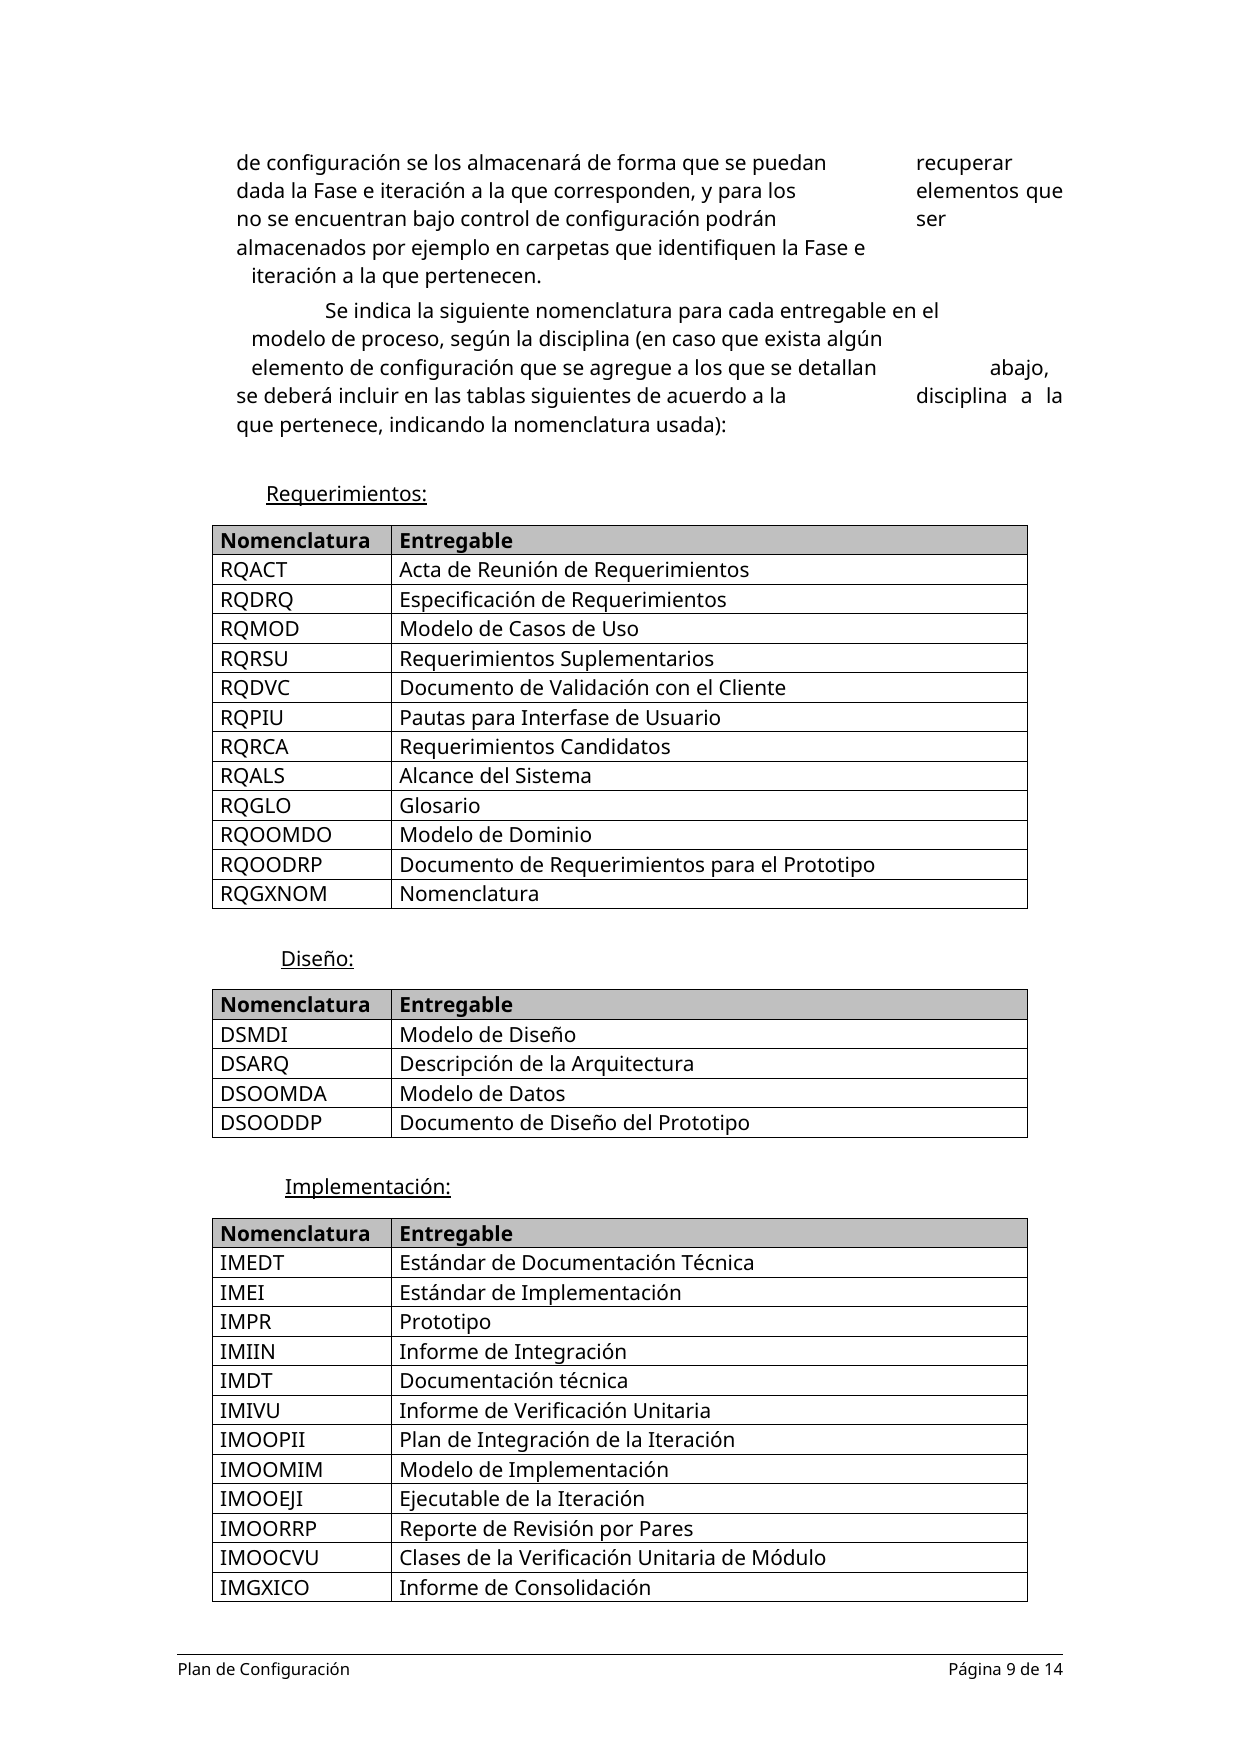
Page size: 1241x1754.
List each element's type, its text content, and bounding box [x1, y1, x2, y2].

text de configuración se los almacenará de forma que se puedan recuperar dada la Fase e iteración a la que corresponden, y para los elementos que no se encuentran bajo control de configuración podrán ser almacenados por ejemplo en carpetas que identifiquen la Fase e iteración a la que pertenecen. [236, 148, 1063, 290]
table_cell Modelo de Casos de Uso [392, 614, 1027, 643]
table_cell Informe de Integración [392, 1337, 1027, 1365]
table_cell Glosario [392, 791, 1027, 819]
table_cell IMEI [213, 1278, 391, 1306]
table_cell Modelo de Dominio [392, 821, 1027, 849]
table_cell Documentación técnica [392, 1366, 1027, 1395]
table_cell IMDT [213, 1366, 391, 1395]
table_cell IMOORRP [213, 1514, 391, 1542]
table_cell Especificación de Requerimientos [392, 585, 1027, 613]
table_cell Nomenclatura [392, 880, 1027, 908]
table_cell Requerimientos Suplementarios [392, 644, 1027, 672]
table_cell RQOOMDO [213, 821, 391, 849]
table_cell IMGXICO [213, 1573, 391, 1601]
table_cell Estándar de Documentación Técnica [392, 1248, 1027, 1277]
table_header Nomenclatura [213, 526, 391, 554]
text Diseño: [281, 944, 1063, 972]
text Se indica la siguiente nomenclatura para cada entregable en el modelo de proceso, según la disciplina (en caso que exista algún elemento de configuración que se agregue a los que se detallan abajo, se deberá incluir en las tablas siguientes de acuerdo a la disciplina a la que pertenece, indicando la nomenclatura usada): [236, 296, 1063, 438]
table_cell Reporte de Revisión por Pares [392, 1514, 1027, 1542]
table_cell RQPIU [213, 703, 391, 731]
table_cell Pautas para Interfase de Usuario [392, 703, 1027, 731]
text Implementación: [207, 1172, 1063, 1201]
table_header Nomenclatura [213, 990, 391, 1019]
table_cell IMOOPII [213, 1425, 391, 1454]
table_cell IMPR [213, 1307, 391, 1336]
table_cell DSMDI [213, 1020, 391, 1048]
table_header Entregable [392, 1219, 1027, 1247]
table_cell Clases de la Verificación Unitaria de Módulo [392, 1543, 1027, 1572]
table_cell RQOODRP [213, 850, 391, 878]
table_cell RQGLO [213, 791, 391, 819]
table_cell Documento de Diseño del Prototipo [392, 1108, 1027, 1137]
table_cell IMEDT [213, 1248, 391, 1277]
table_cell RQRSU [213, 644, 391, 672]
table_cell Modelo de Diseño [392, 1020, 1027, 1048]
text Requerimientos: [266, 479, 1063, 508]
table_cell RQALS [213, 762, 391, 790]
table_cell IMOOMIM [213, 1455, 391, 1483]
table_cell DSARQ [213, 1049, 391, 1078]
table_cell RQRCA [213, 732, 391, 761]
table_cell Descripción de la Arquitectura [392, 1049, 1027, 1078]
table_cell RQDVC [213, 673, 391, 702]
table_cell Informe de Consolidación [392, 1573, 1027, 1601]
table_cell Requerimientos Candidatos [392, 732, 1027, 761]
table_cell Documento de Validación con el Cliente [392, 673, 1027, 702]
table_cell Estándar de Implementación [392, 1278, 1027, 1306]
table_cell Ejecutable de la Iteración [392, 1484, 1027, 1513]
table_cell RQMOD [213, 614, 391, 643]
table_cell Informe de Verificación Unitaria [392, 1396, 1027, 1424]
table_cell DSOOMDA [213, 1079, 391, 1107]
table_cell IMOOEJI [213, 1484, 391, 1513]
table_cell RQGXNOM [213, 880, 391, 908]
table_cell Acta de Reunión de Requerimientos [392, 555, 1027, 584]
table_cell IMOOCVU [213, 1543, 391, 1572]
table_cell IMIIN [213, 1337, 391, 1365]
table_cell Prototipo [392, 1307, 1027, 1336]
table_cell Documento de Requerimientos para el Prototipo [392, 850, 1027, 878]
table_header Nomenclatura [213, 1219, 391, 1247]
table_cell RQACT [213, 555, 391, 584]
table_cell Plan de Integración de la Iteración [392, 1425, 1027, 1454]
table_cell IMIVU [213, 1396, 391, 1424]
table_header Entregable [392, 526, 1027, 554]
table_header Entregable [392, 990, 1027, 1019]
table_cell Modelo de Datos [392, 1079, 1027, 1107]
table_cell RQDRQ [213, 585, 391, 613]
table_cell Modelo de Implementación [392, 1455, 1027, 1483]
table_cell Alcance del Sistema [392, 762, 1027, 790]
table_cell DSOODDP [213, 1108, 391, 1137]
